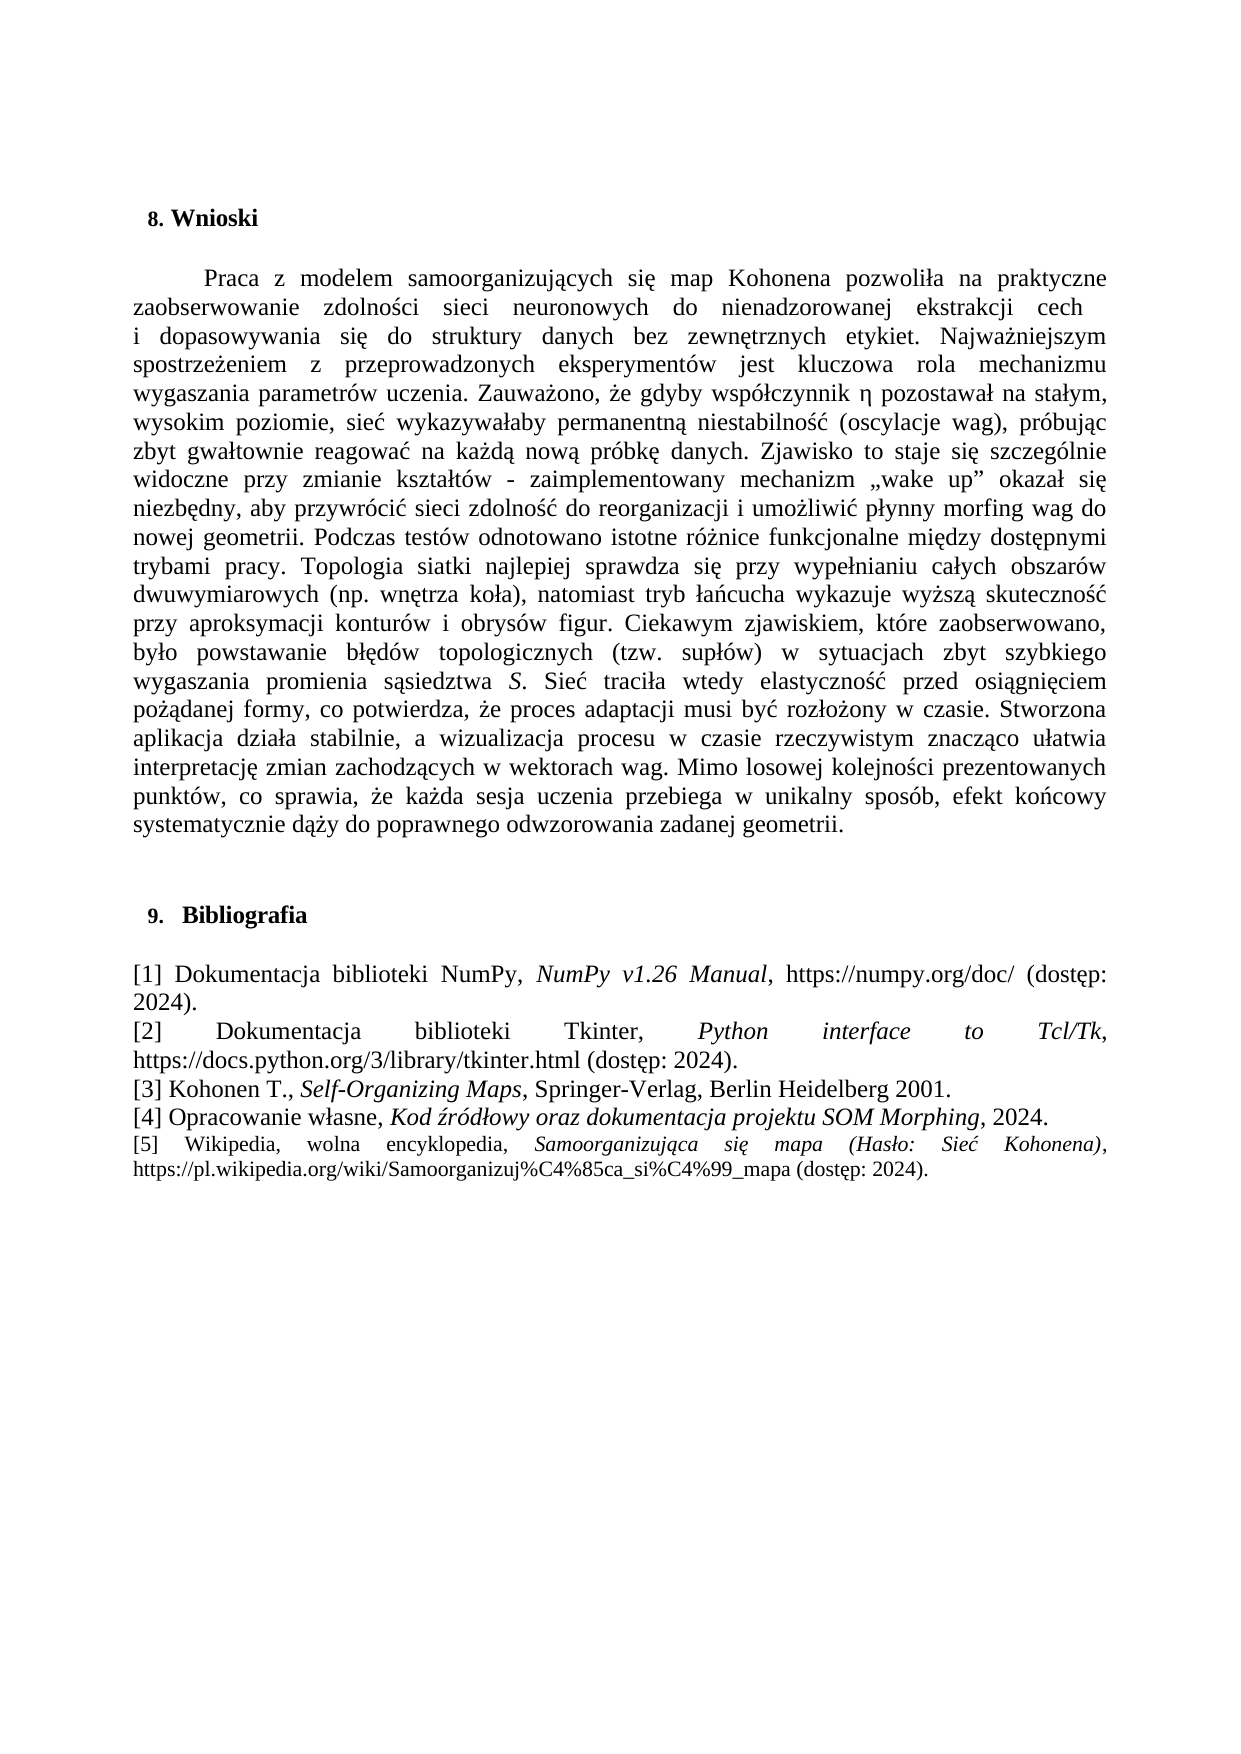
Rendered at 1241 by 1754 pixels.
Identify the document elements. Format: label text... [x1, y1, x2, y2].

text Praca z modelem samoorganizujących się map Kohonena pozwoliła na praktyczne zaobserwowanie zdolności sieci neuronowych do nienadzorowanej ekstrakcji cech i dopasowywania się do struktury danych bez zewnętrznych etykiet. Najważniejszym spostrzeżeniem z przeprowadzonych eksperymentów jest kluczowa rola mechanizmu wygaszania parametrów uczenia. Zauważono, że gdyby współczynnik η pozostawał na stałym, wysokim poziomie, sieć wykazywałaby permanentną niestabilność (oscylacje wag), próbując zbyt gwałtownie reagować na każdą nową próbkę danych. Zjawisko to staje się szczególnie widoczne przy zmianie kształtów - zaimplementowany mechanizm „wake up” okazał się niezbędny, aby przywrócić sieci zdolność do reorganizacji i umożliwić płynny morfing wag do nowej geometrii. Podczas testów odnotowano istotne różnice funkcjonalne między dostępnymi trybami pracy. Topologia siatki najlepiej sprawdza się przy wypełnianiu całych obszarów dwuwymiarowych (np. wnętrza koła), natomiast tryb łańcucha wykazuje wyższą skuteczność przy aproksymacji konturów i obrysów figur. Ciekawym zjawiskiem, które zaobserwowano, było powstawanie błędów topologicznych (tzw. supłów) w sytuacjach zbyt szybkiego wygaszania promienia sąsiedztwa S. Sieć traciła wtedy elastyczność przed osiągnięciem pożądanej formy, co potwierdza, że proces adaptacji musi być rozłożony w czasie. Stworzona aplikacja działa stabilnie, a wizualizacja procesu w czasie rzeczywistym znacząco ułatwia interpretację zmian zachodzących w wektorach wag. Mimo losowej kolejności prezentowanych punktów, co sprawia, że każda sesja uczenia przebiega w unikalny sposób, efekt końcowy systematycznie dąży do poprawnego odwzorowania zadanej geometrii. [133, 263, 1107, 838]
text [3] Kohonen T., Self-Organizing Maps, Springer-Verlag, Berlin Heidelberg 2001. [133, 1074, 1107, 1102]
list Wnioski [147, 203, 1107, 232]
text [1] Dokumentacja biblioteki NumPy, NumPy v1.26 Manual, https://numpy.org/doc/ (dostęp: 2024). [133, 959, 1107, 1016]
text [5] Wikipedia, wolna encyklopedia, Samoorganizująca się mapa (Hasło: Sieć Kohonena), https://pl.wikipedia.org/wiki/Samoorganizuj%C4%85ca_si%C4%99_mapa (dostęp: 2024). [133, 1131, 1107, 1182]
text [2] Dokumentacja biblioteki Tkinter, Python interface to Tcl/Tk, https://docs.python.org/3/library/tkinter.html (dostęp: 2024). [133, 1016, 1107, 1074]
list Bibliografia [147, 900, 1107, 928]
text [4] Opracowanie własne, Kod źródłowy oraz dokumentacja projektu SOM Morphing, 2024. [133, 1102, 1107, 1131]
